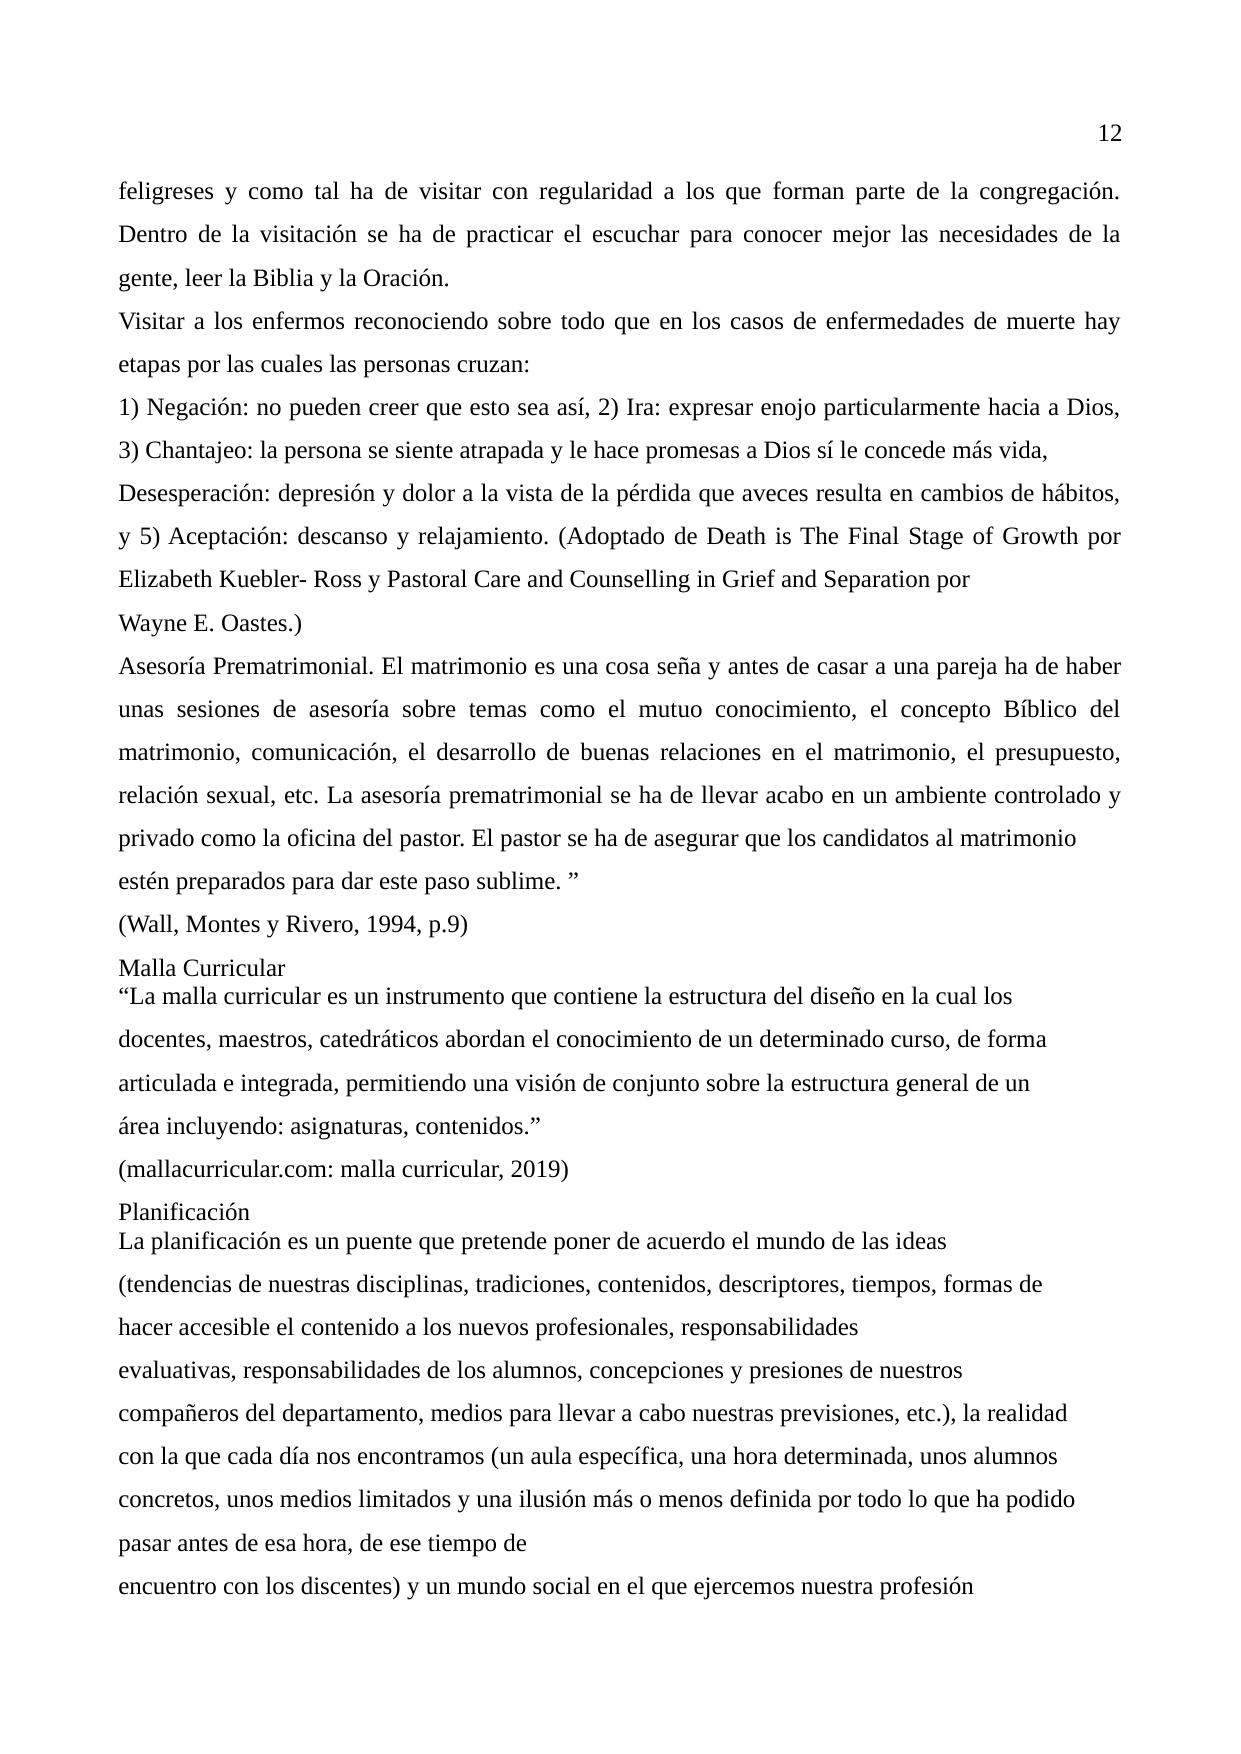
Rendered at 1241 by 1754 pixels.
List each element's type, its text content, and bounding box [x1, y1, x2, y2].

text evaluativas, responsabilidades de los alumnos, concepciones y presiones de nuestros [118, 1355, 1122, 1384]
text hacer accesible el contenido a los nuevos profesionales, responsabilidades [118, 1312, 1122, 1341]
text (tendencias de nuestras disciplinas, tradiciones, contenidos, descriptores, tiempos, formas de [118, 1269, 1122, 1298]
text encuentro con los discentes) y un mundo social en el que ejercemos nuestra profesión [118, 1571, 1122, 1599]
text docentes, maestros, catedráticos abordan el conocimiento de un determinado curso, de forma [118, 1024, 1122, 1053]
text Asesoría Prematrimonial. El matrimonio es una cosa seña y antes de casar a una pareja ha de haber unas sesiones de asesoría sobre temas como el mutuo conocimiento, el concepto Bíblico del matrimonio, comunicación, el desarrollo de buenas relaciones en el matrimonio, el presupuesto, relación sexual, etc. La asesoría prematrimonial se ha de llevar acabo en un ambiente controlado y privado como la oficina del pastor. El pastor se ha de asegurar que los candidatos al matrimonio [118, 651, 1122, 852]
text Desesperación: depresión y dolor a la vista de la pérdida que aveces resulta en cambios de hábitos, y 5) Aceptación: descanso y relajamiento. (Adoptado de Death is The Final Stage of Growth por Elizabeth Kuebler- Ross y Pastoral Care and Counselling in Grief and Separation por [118, 478, 1122, 593]
text con la que cada día nos encontramos (un aula específica, una hora determinada, unos alumnos [118, 1441, 1122, 1470]
text articulada e integrada, permitiendo una visión de conjunto sobre la estructura general de un [118, 1068, 1122, 1096]
text Malla Curricular [118, 953, 1122, 981]
text área incluyendo: asignaturas, contenidos.” [118, 1111, 1122, 1139]
text concretos, unos medios limitados y una ilusión más o menos definida por todo lo que ha podido [118, 1484, 1122, 1513]
text Planificación [118, 1197, 1122, 1226]
text 1) Negación: no pueden creer que esto sea así, 2) Ira: expresar enojo particularmente hacia a Dios, 3) Chantajeo: la persona se siente atrapada y le hace promesas a Dios sí le concede más vida, [118, 392, 1122, 464]
text (Wall, Montes y Rivero, 1994, p.9) [118, 909, 1122, 938]
text compañeros del departamento, medios para llevar a cabo nuestras previsiones, etc.), la realidad [118, 1398, 1122, 1427]
text La planificación es un puente que pretende poner de acuerdo el mundo de las ideas [118, 1226, 1122, 1254]
text pasar antes de esa hora, de ese tiempo de [118, 1528, 1122, 1556]
text feligreses y como tal ha de visitar con regularidad a los que forman parte de la congregación. Dentro de la visitación se ha de practicar el escuchar para conocer mejor las necesidades de la gente, leer la Biblia y la Oración. [118, 176, 1122, 291]
text “La malla curricular es un instrumento que contiene la estructura del diseño en la cual los [118, 981, 1122, 1010]
text Visitar a los enfermos reconociendo sobre todo que en los casos de enfermedades de muerte hay etapas por las cuales las personas cruzan: [118, 306, 1122, 378]
text Wayne E. Oastes.) [118, 608, 1122, 636]
text estén preparados para dar este paso sublime. ” [118, 866, 1122, 895]
text (mallacurricular.com: malla curricular, 2019) [118, 1154, 1122, 1183]
